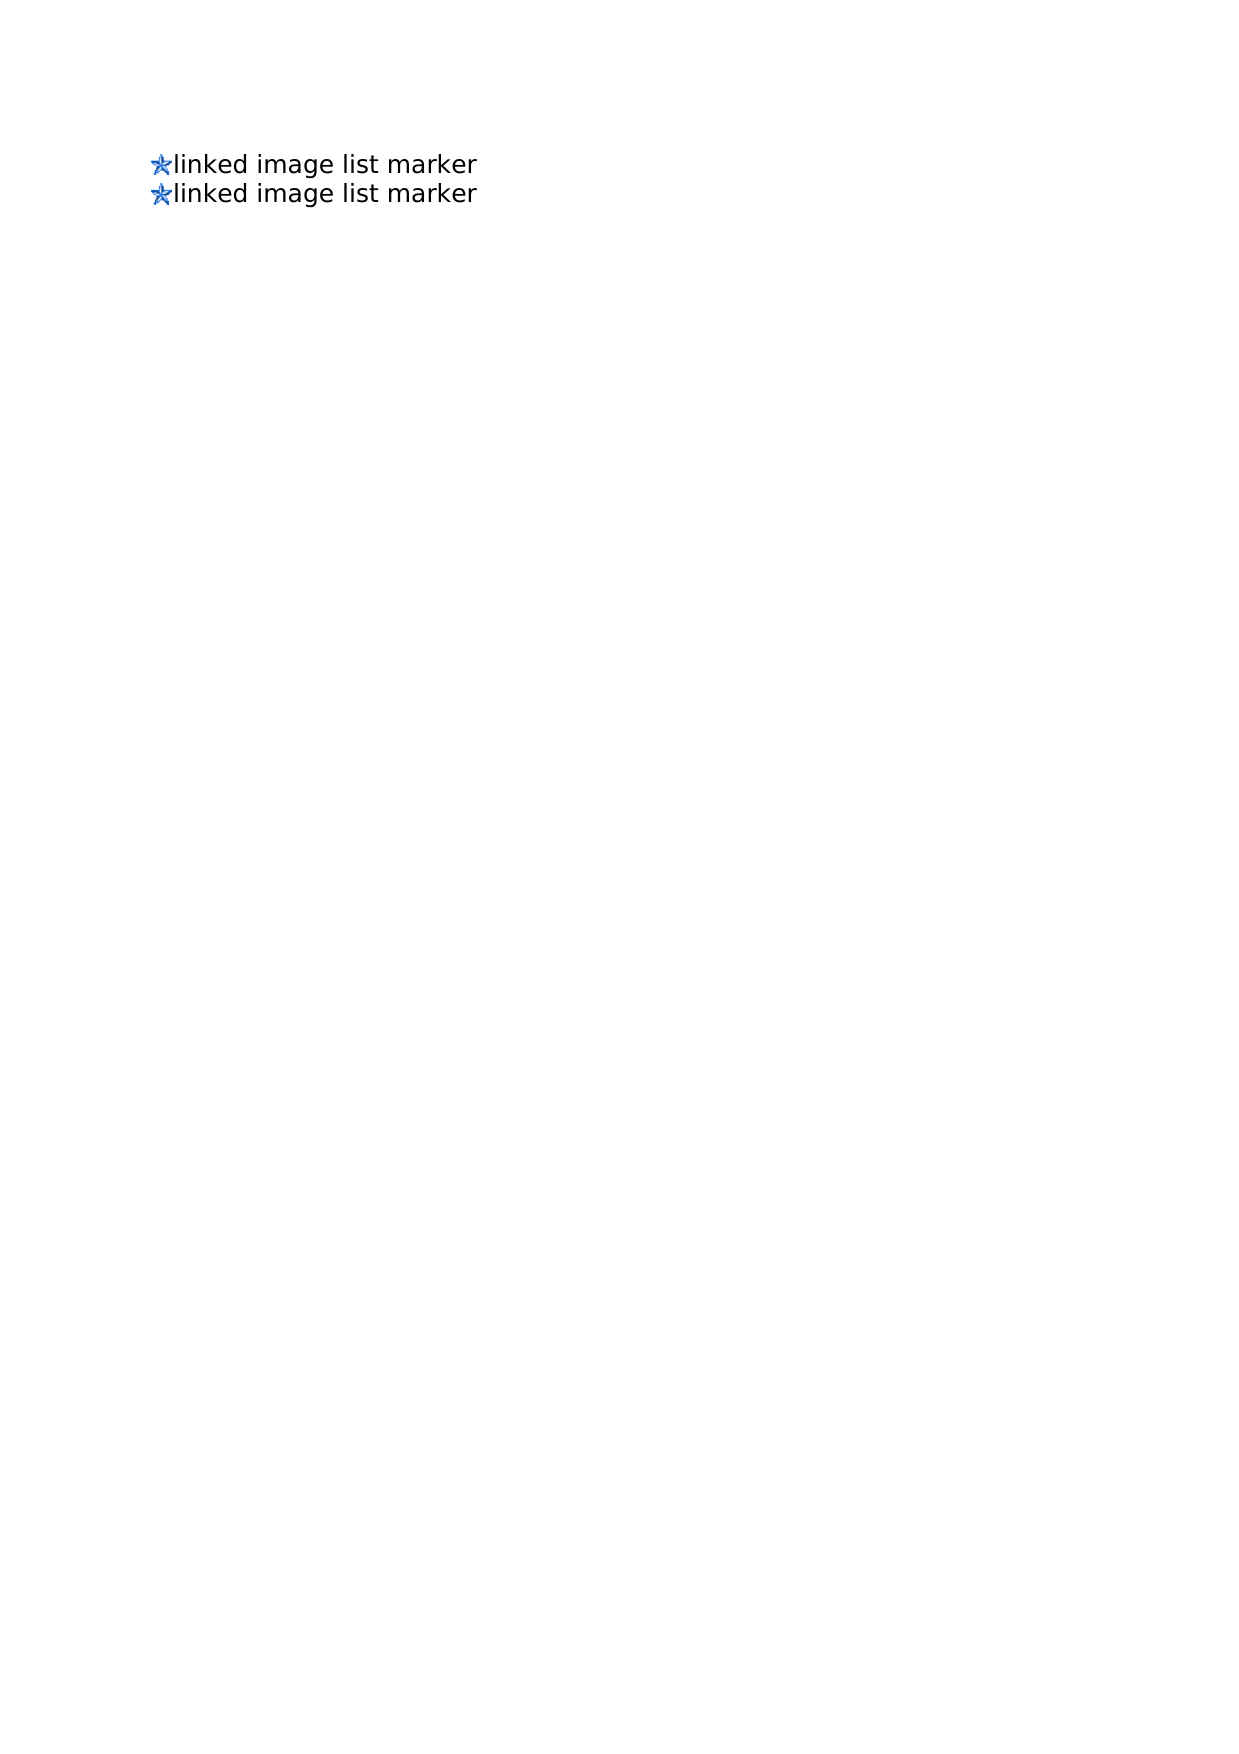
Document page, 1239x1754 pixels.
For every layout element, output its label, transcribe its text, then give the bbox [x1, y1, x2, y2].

list linked image list marker [150, 150, 1089, 179]
picture [151, 154, 172, 175]
list linked image list marker [150, 179, 1089, 208]
picture [151, 183, 172, 205]
